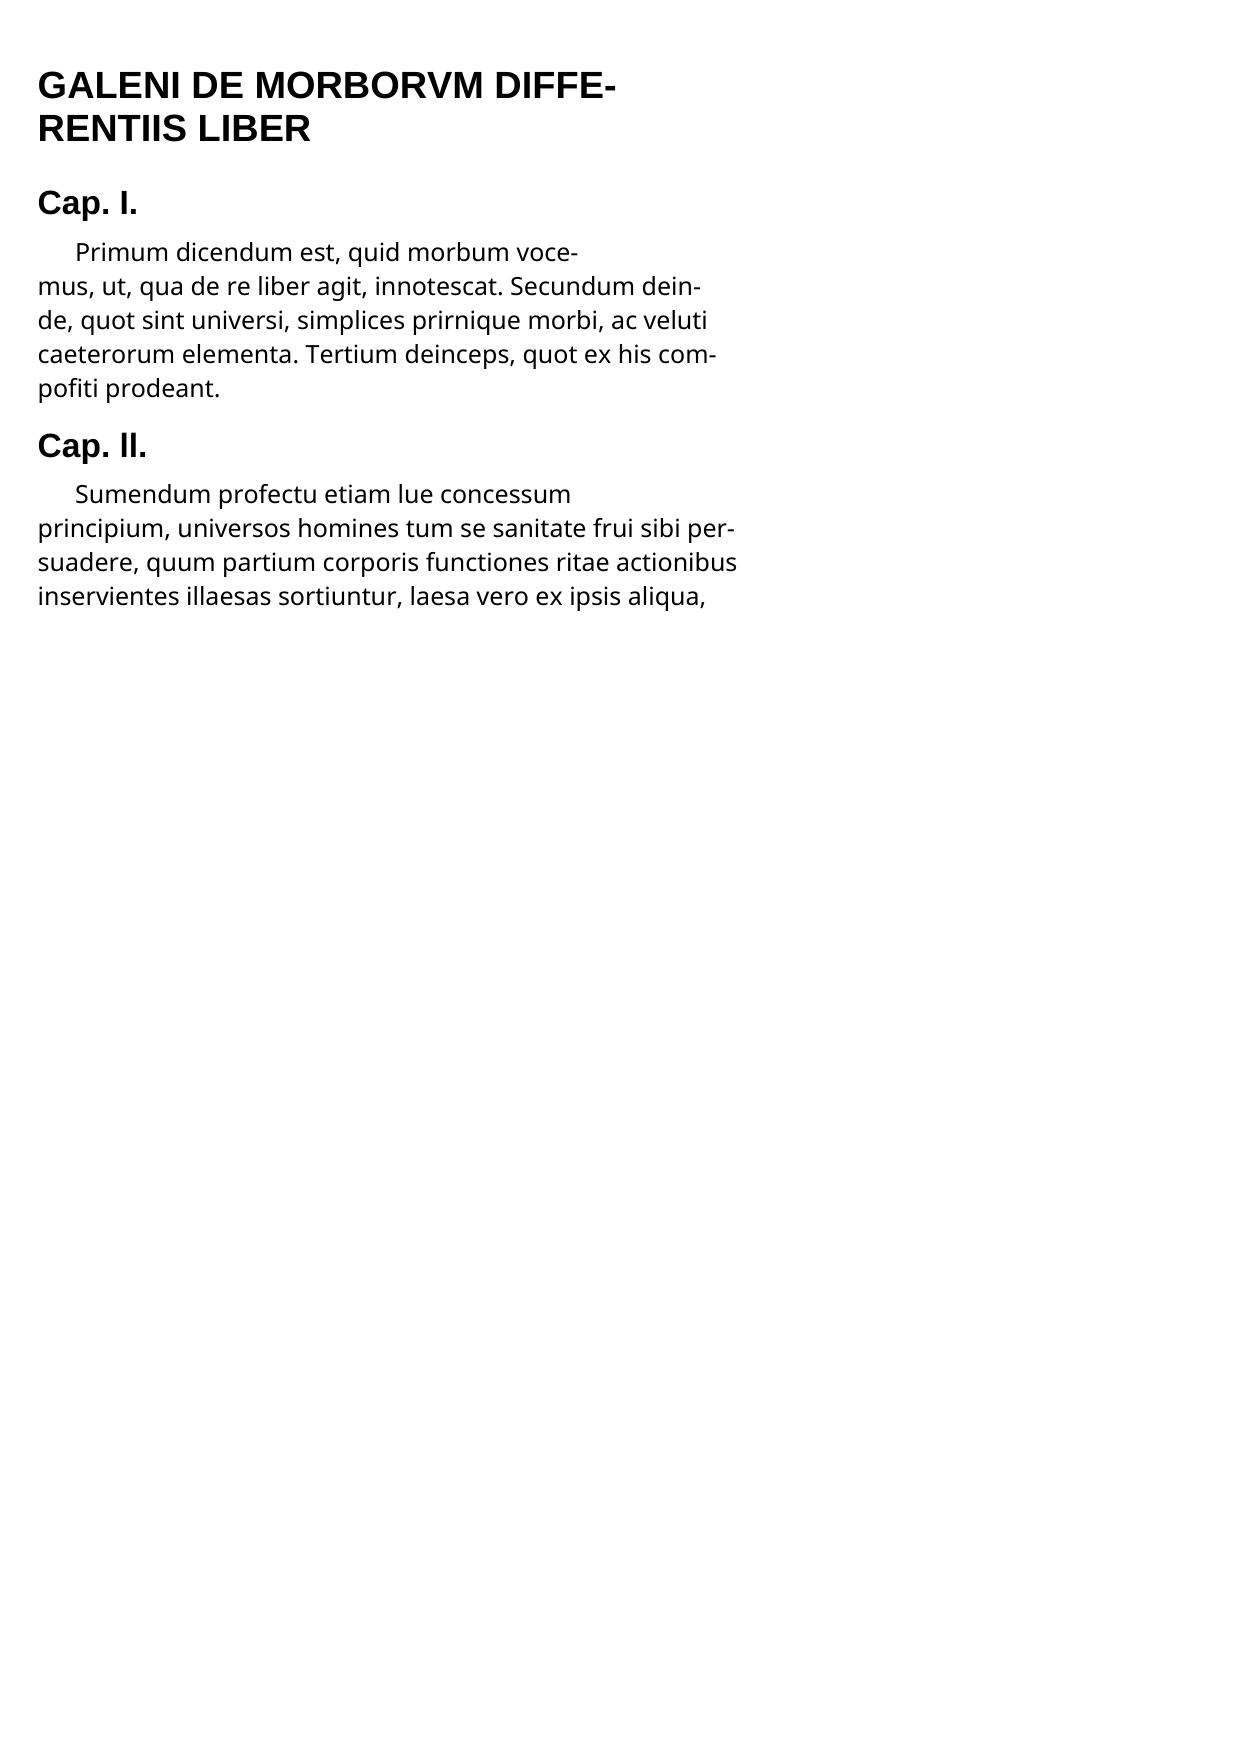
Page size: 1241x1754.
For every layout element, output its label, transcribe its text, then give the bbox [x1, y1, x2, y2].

subtitle Cap. I. [37, 183, 1203, 222]
text Sumendum profectu etiam lue concessum principium, universos homines tum se sanitate frui sibi per- suadere, quum partium corporis functiones ritae actionibus inservientes illaesas sortiuntur, laesa vero ex ipsis aliqua, [37, 477, 1203, 613]
subtitle GALENI DE MORBORVM DIFFE- RENTIIS LIBER [37, 62, 1203, 150]
text Primum dicendum est, quid morbum voce- mus, ut, qua de re liber agit, innotescat. Secundum dein- de, quot sint universi, simplices prirnique morbi, ac veluti caeterorum elementa. Tertium deinceps, quot ex his com- pofiti prodeant. [37, 234, 1203, 404]
subtitle Cap. ll. [37, 425, 1203, 464]
